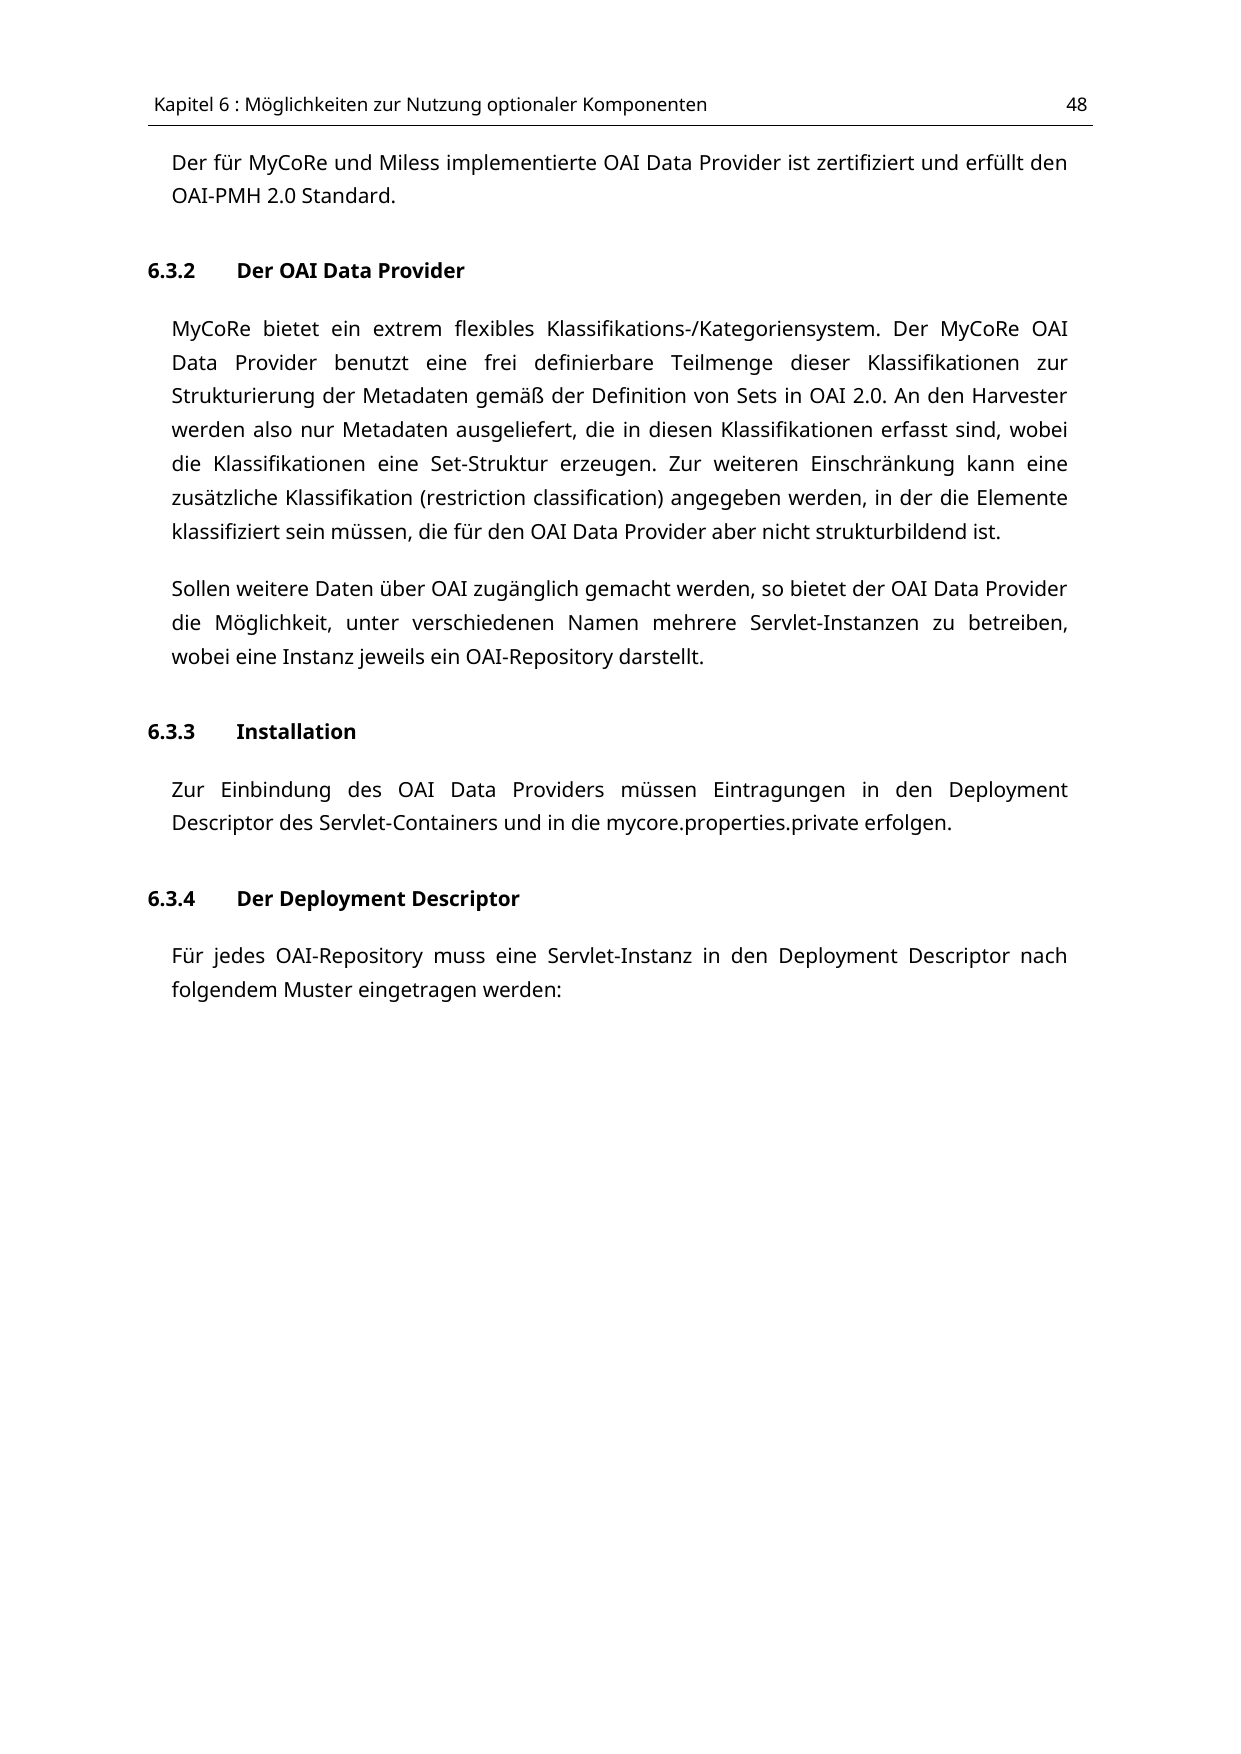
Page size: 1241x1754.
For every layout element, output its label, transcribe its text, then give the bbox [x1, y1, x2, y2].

subtitle Der OAI Data Provider [148, 257, 1092, 285]
text Für jedes OAI-Repository muss eine Servlet-Instanz in den Deployment Descriptor nach folgendem Muster eingetragen werden: [171, 941, 1069, 1003]
subtitle Installation [148, 717, 1092, 746]
text MyCoRe bietet ein extrem flexibles Klassifikations-/Kategoriensystem. Der MyCoRe OAI Data Provider benutzt eine frei definierbare Teilmenge dieser Klassifikationen zur Strukturierung der Metadaten gemäß der Definition von Sets in OAI 2.0. An den Harvester werden also nur Metadaten ausgeliefert, die in diesen Klassifikationen erfasst sind, wobei die Klassifikationen eine Set-Struktur erzeugen. Zur weiteren Einschränkung kann eine zusätzliche Klassifikation (restriction classification) angegeben werden, in der die Elemente klassifiziert sein müssen, die für den OAI Data Provider aber nicht strukturbildend ist. [171, 314, 1069, 545]
text Sollen weitere Daten über OAI zugänglich gemacht werden, so bietet der OAI Data Provider die Möglichkeit, unter verschiedenen Namen mehrere Servlet-Instanzen zu betreiben, wobei eine Instanz jeweils ein OAI-Repository darstellt. [171, 574, 1069, 670]
subtitle Der Deployment Descriptor [148, 884, 1092, 912]
text Der für MyCoRe und Miless implementierte OAI Data Provider ist zertifiziert und erfüllt den OAI-PMH 2.0 Standard. [171, 148, 1069, 210]
text Zur Einbindung des OAI Data Providers müssen Eintragungen in den Deployment Descriptor des Servlet-Containers und in die mycore.properties.private erfolgen. [171, 775, 1069, 837]
